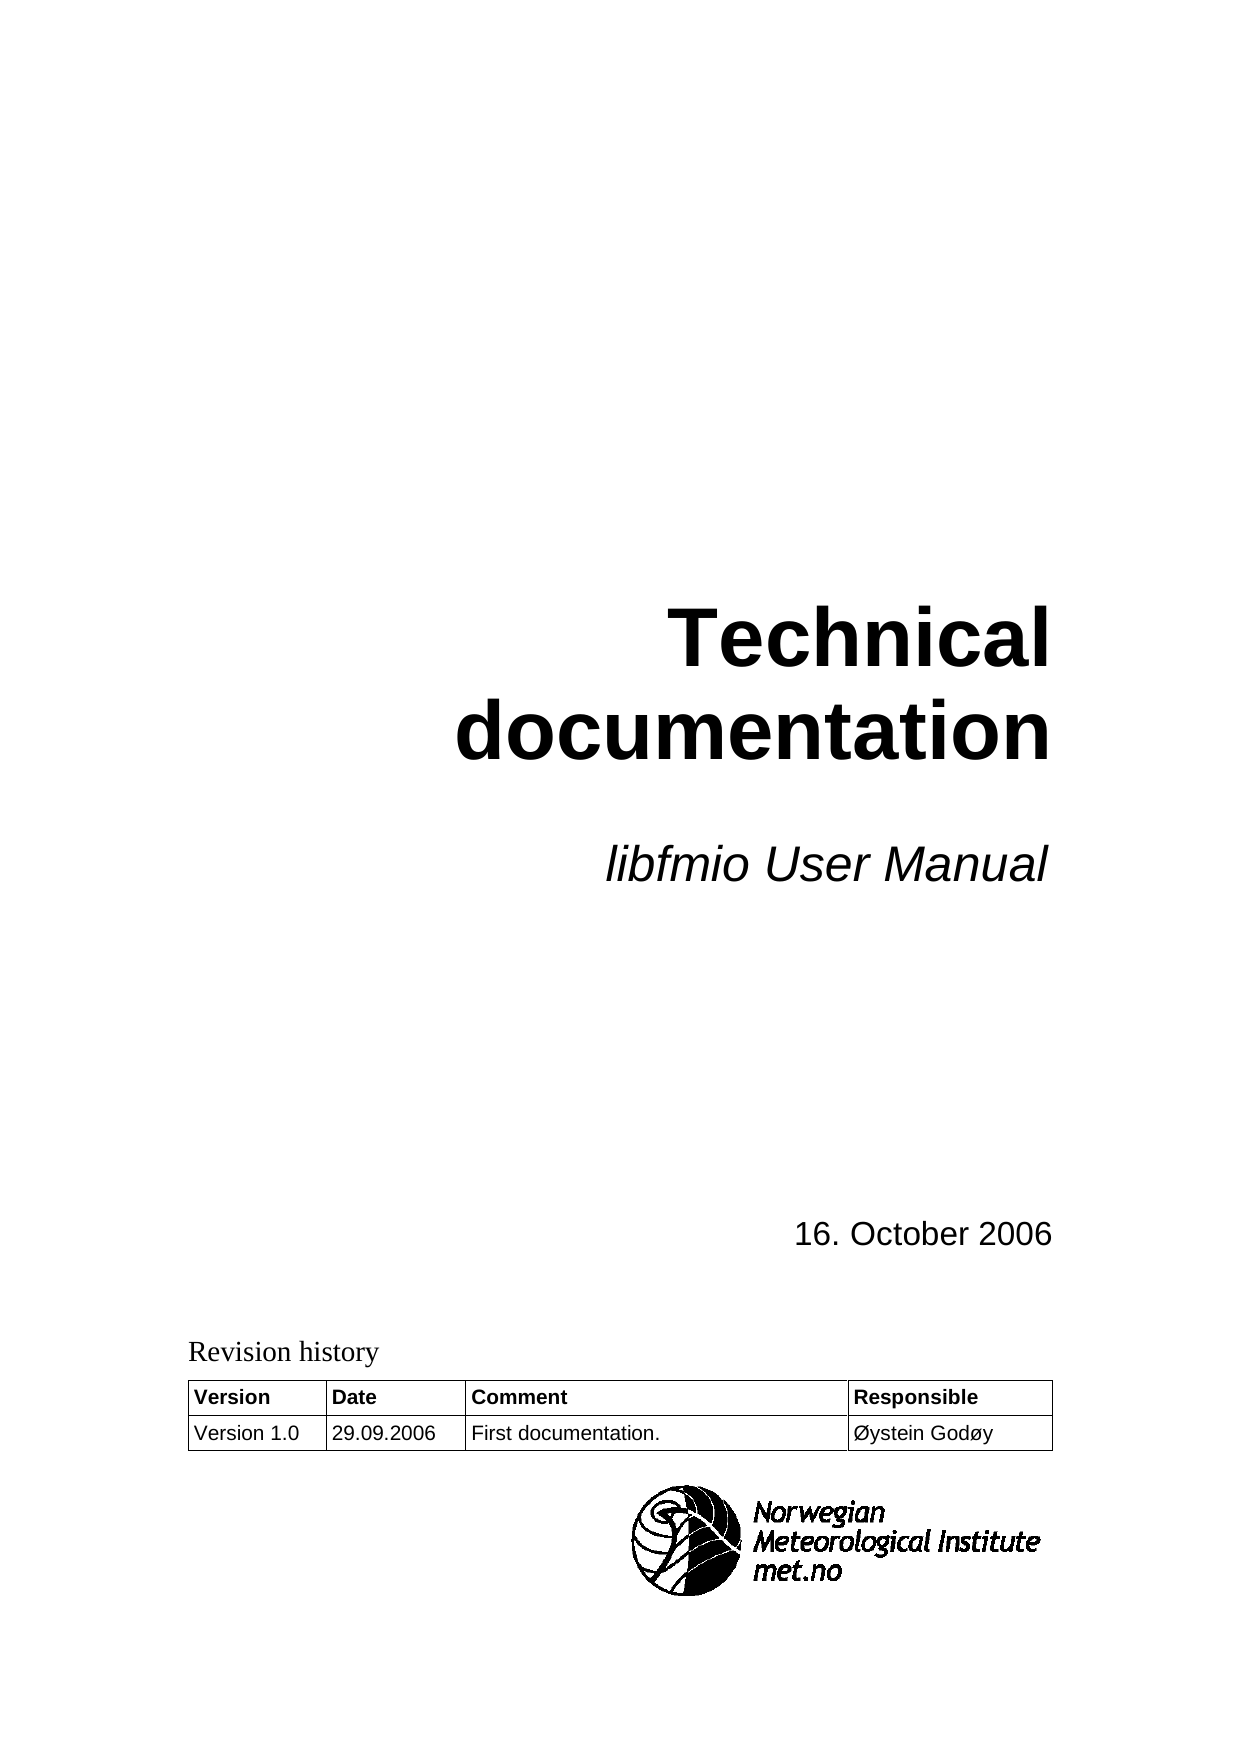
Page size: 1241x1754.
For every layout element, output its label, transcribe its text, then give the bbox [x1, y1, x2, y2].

table_header Date [327, 1381, 465, 1415]
table_cell Version 1.0 [189, 1416, 326, 1450]
subtitle Revision history [188, 1335, 1052, 1367]
subtitle libfmio User Manual [276, 836, 1052, 892]
table_cell First documentation. [466, 1416, 847, 1450]
table_cell 29.09.2006 [327, 1416, 465, 1450]
table_header Responsible [849, 1381, 1052, 1415]
title Technical documentation [188, 591, 1052, 777]
text 16. October 2006 [188, 1215, 1052, 1252]
table_cell Øystein Godøy [849, 1416, 1052, 1450]
table_header Comment [466, 1381, 847, 1415]
table_header Version [189, 1381, 326, 1415]
